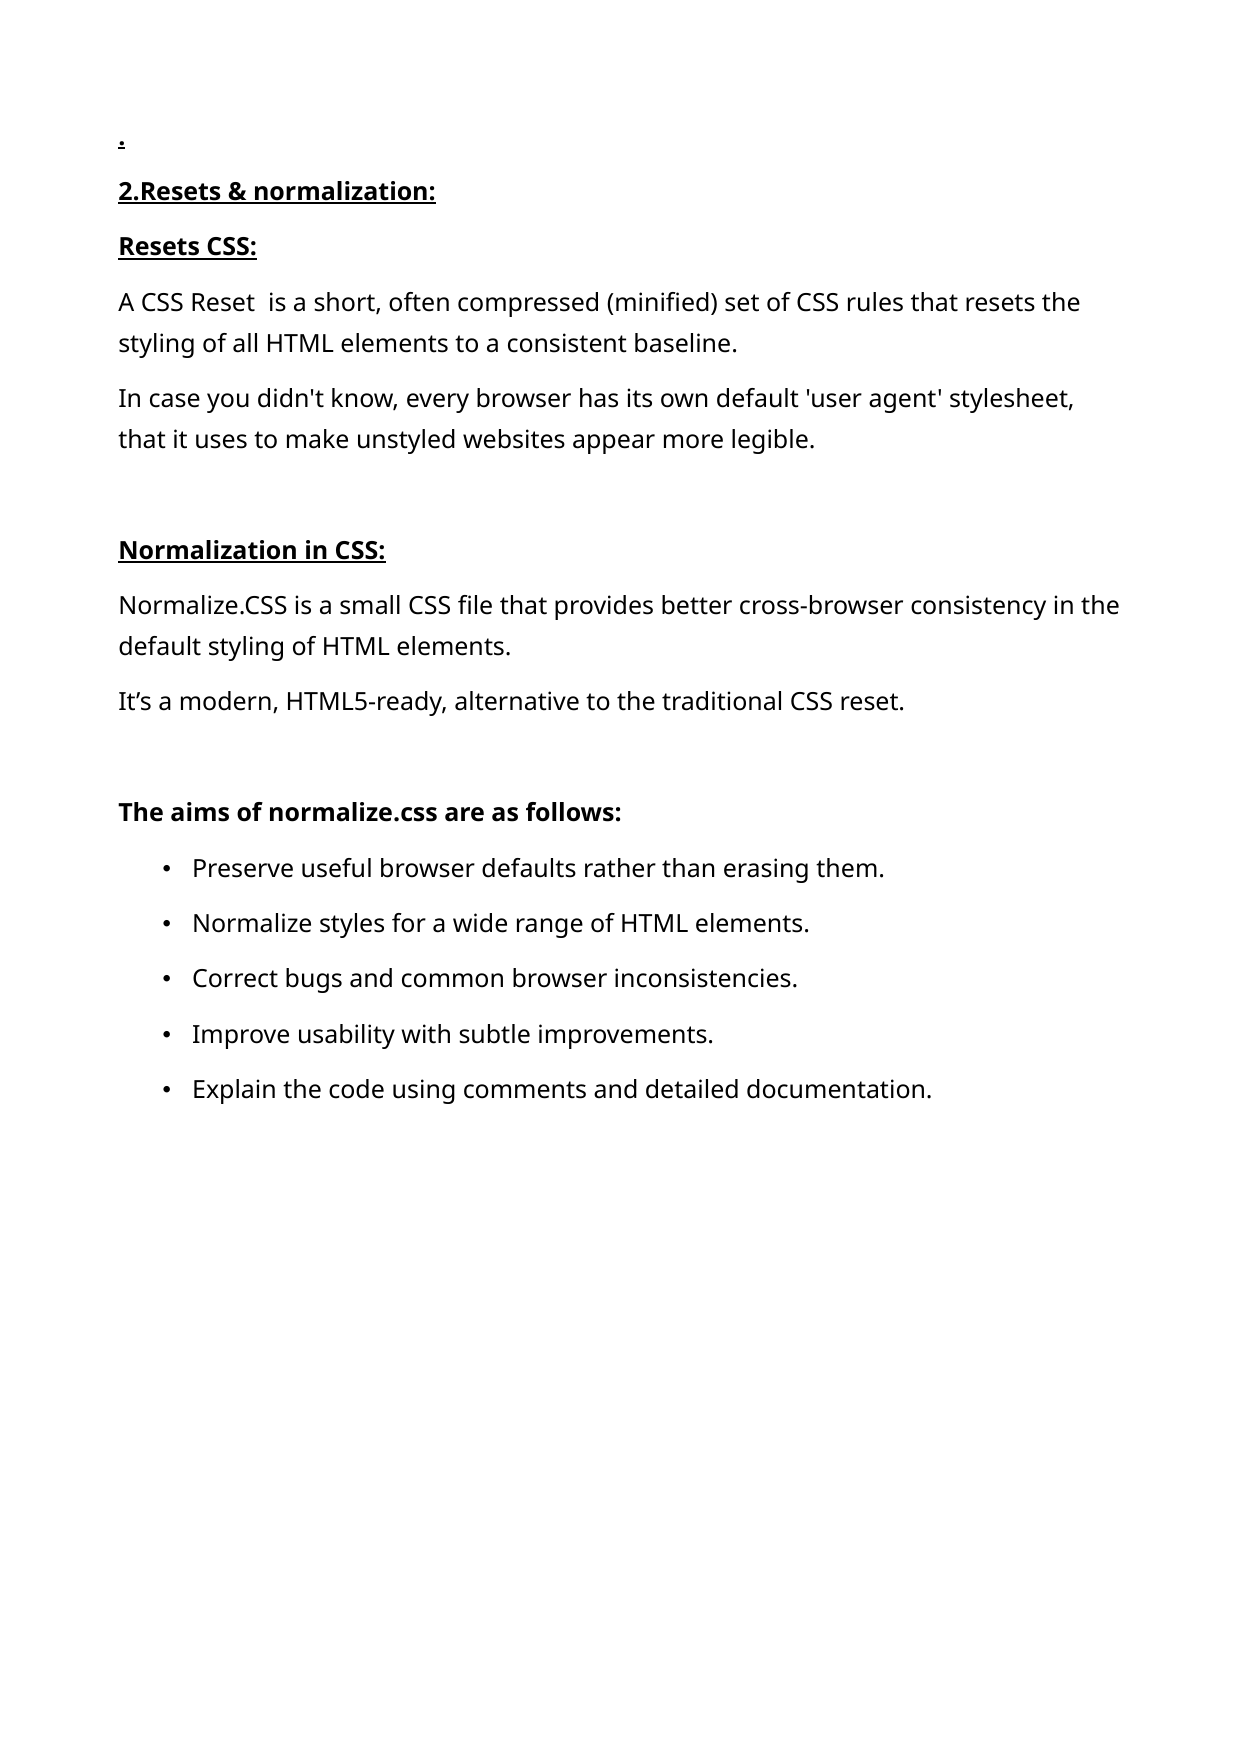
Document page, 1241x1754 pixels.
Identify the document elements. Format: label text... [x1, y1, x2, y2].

list Normalize styles for a wide range of HTML elements. [162, 906, 1122, 940]
text Normalization in CSS: [118, 532, 1122, 566]
list Preserve useful browser defaults rather than erasing them. [162, 850, 1122, 884]
text In case you didn't know, every browser has its own default 'user agent' stylesheet, that it uses to make unstyled websites appear more legible. [118, 381, 1122, 456]
text The aims of normalize.css are as follows: [118, 795, 1122, 829]
list Improve usability with subtle improvements. [162, 1016, 1122, 1051]
text 2.Resets & normalization: [118, 173, 1122, 208]
text . [118, 118, 1122, 152]
text Normalize.CSS is a small CSS file that provides better cross-browser consistency in the default styling of HTML elements. [118, 588, 1122, 663]
text A CSS Reset is a short, often compressed (minified) set of CSS rules that resets the styling of all HTML elements to a consistent baseline. [118, 284, 1122, 359]
list Explain the code using comments and detailed documentation. [162, 1072, 1122, 1106]
list Correct bugs and common browser inconsistencies. [162, 961, 1122, 995]
text It’s a modern, HTML5-ready, alternative to the traditional CSS reset. [118, 684, 1122, 718]
text Resets CSS: [118, 229, 1122, 263]
